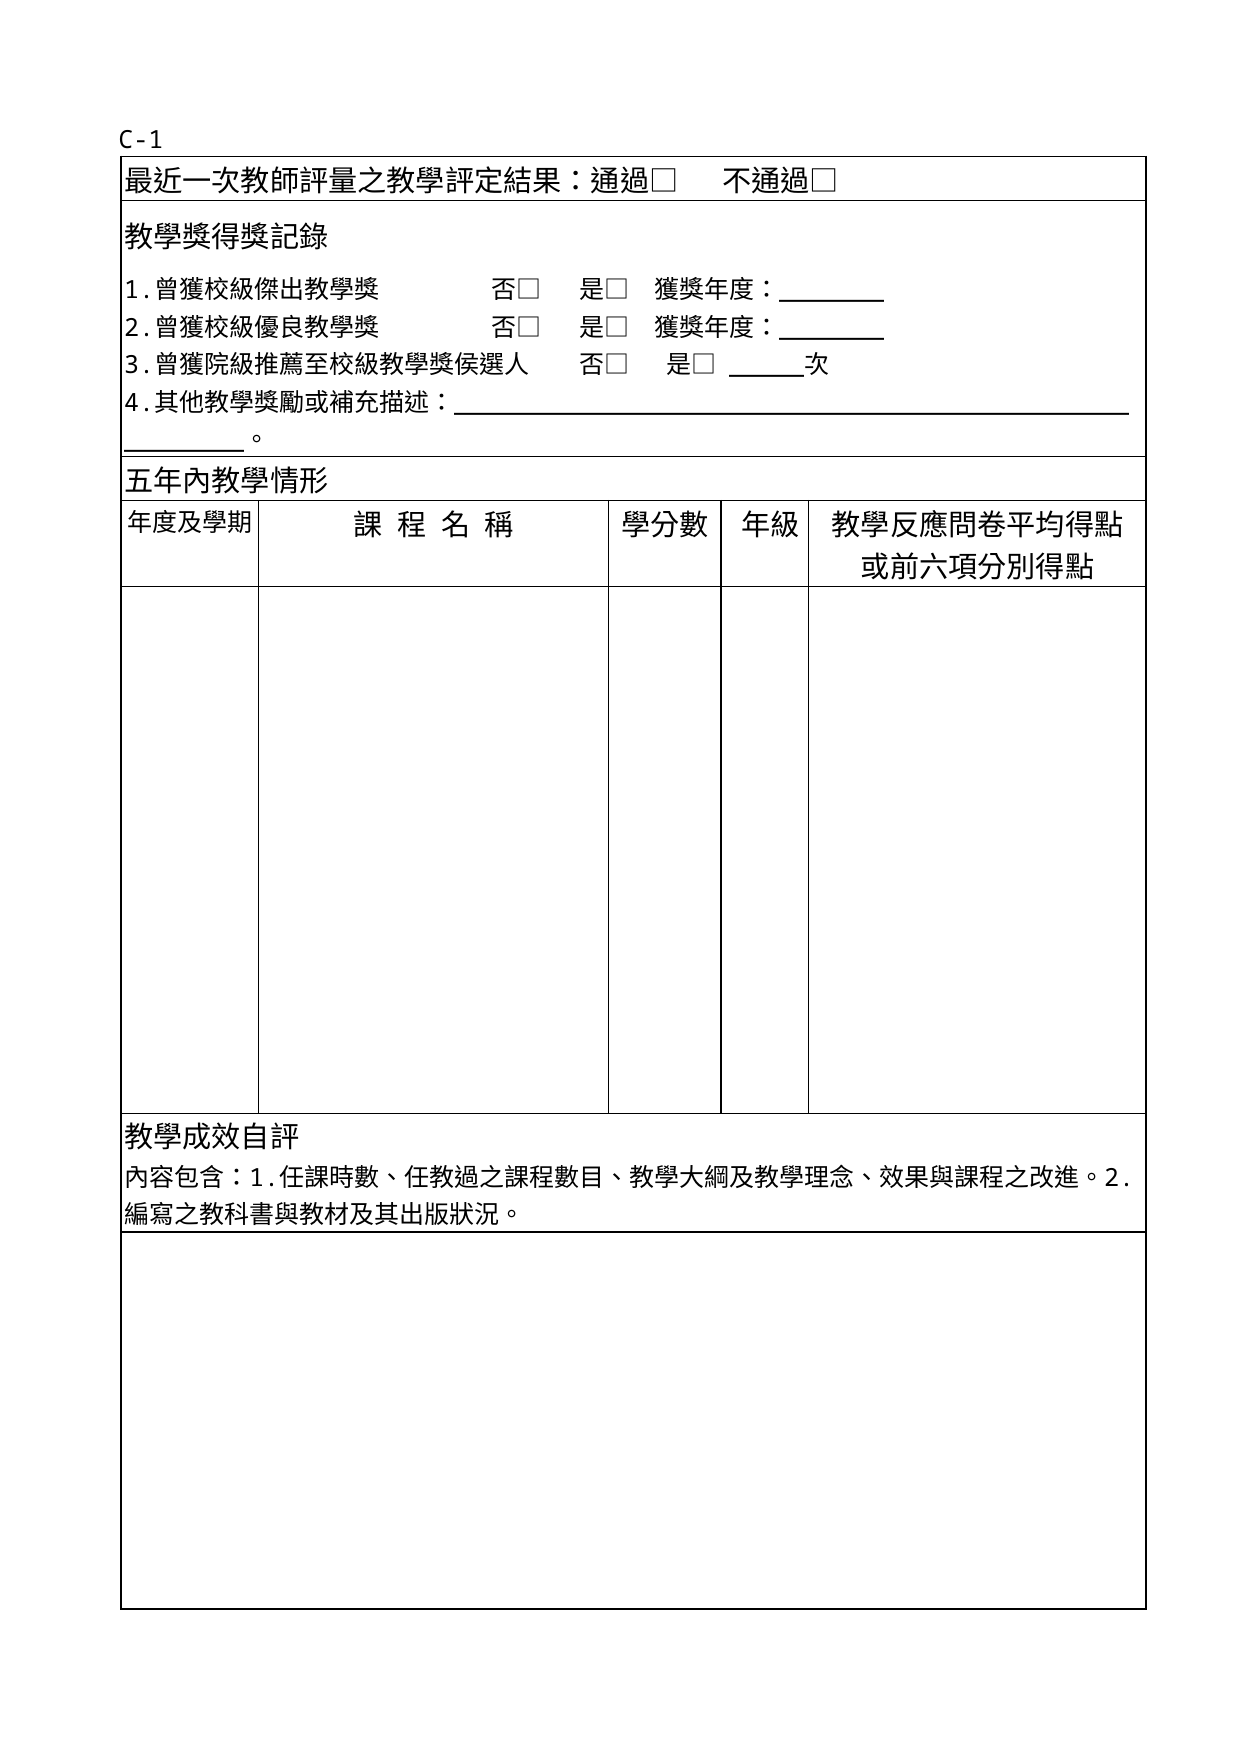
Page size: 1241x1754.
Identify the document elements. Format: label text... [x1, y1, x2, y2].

table_cell 年級 [722, 501, 808, 586]
table_cell 五年內教學情形 [122, 457, 1145, 500]
table_cell 學分數 [609, 501, 720, 586]
table_cell 教學成效自評 內容包含：1.任課時數、任教過之課程數目、教學大綱及教學理念、效果與課程之改進。2.編寫之教科書與教材及其出版狀況。 [122, 1114, 1145, 1231]
table_cell [259, 587, 608, 1112]
table_cell 年度及學期 [122, 501, 258, 586]
table_cell 教學獎得獎記錄 1.曾獲校級傑出教學獎 否□ 是□ 獲獎年度：_______ 2.曾獲校級優良教學獎 否□ 是□ 獲獎年度：_______ 3.曾獲院級推薦至校級教學獎侯選人 否□ 是□ _____次 4.其他教學獎勵或補充描述：_____________________________________________________­­­­­­­­­。 [122, 201, 1145, 456]
table_header 最近一次教師評量之教學評定結果：通過□ 不通過□ [122, 157, 1145, 199]
table_cell 教學反應問卷平均得點 或前六項分別得點 [809, 501, 1145, 586]
table_cell [722, 587, 808, 1112]
table_cell [609, 587, 720, 1112]
table_cell 課 程 名 稱 [259, 501, 608, 586]
text C-1 [118, 118, 1122, 156]
table_cell [122, 1233, 1145, 1608]
table_cell [122, 587, 258, 1112]
table_cell [809, 587, 1145, 1112]
